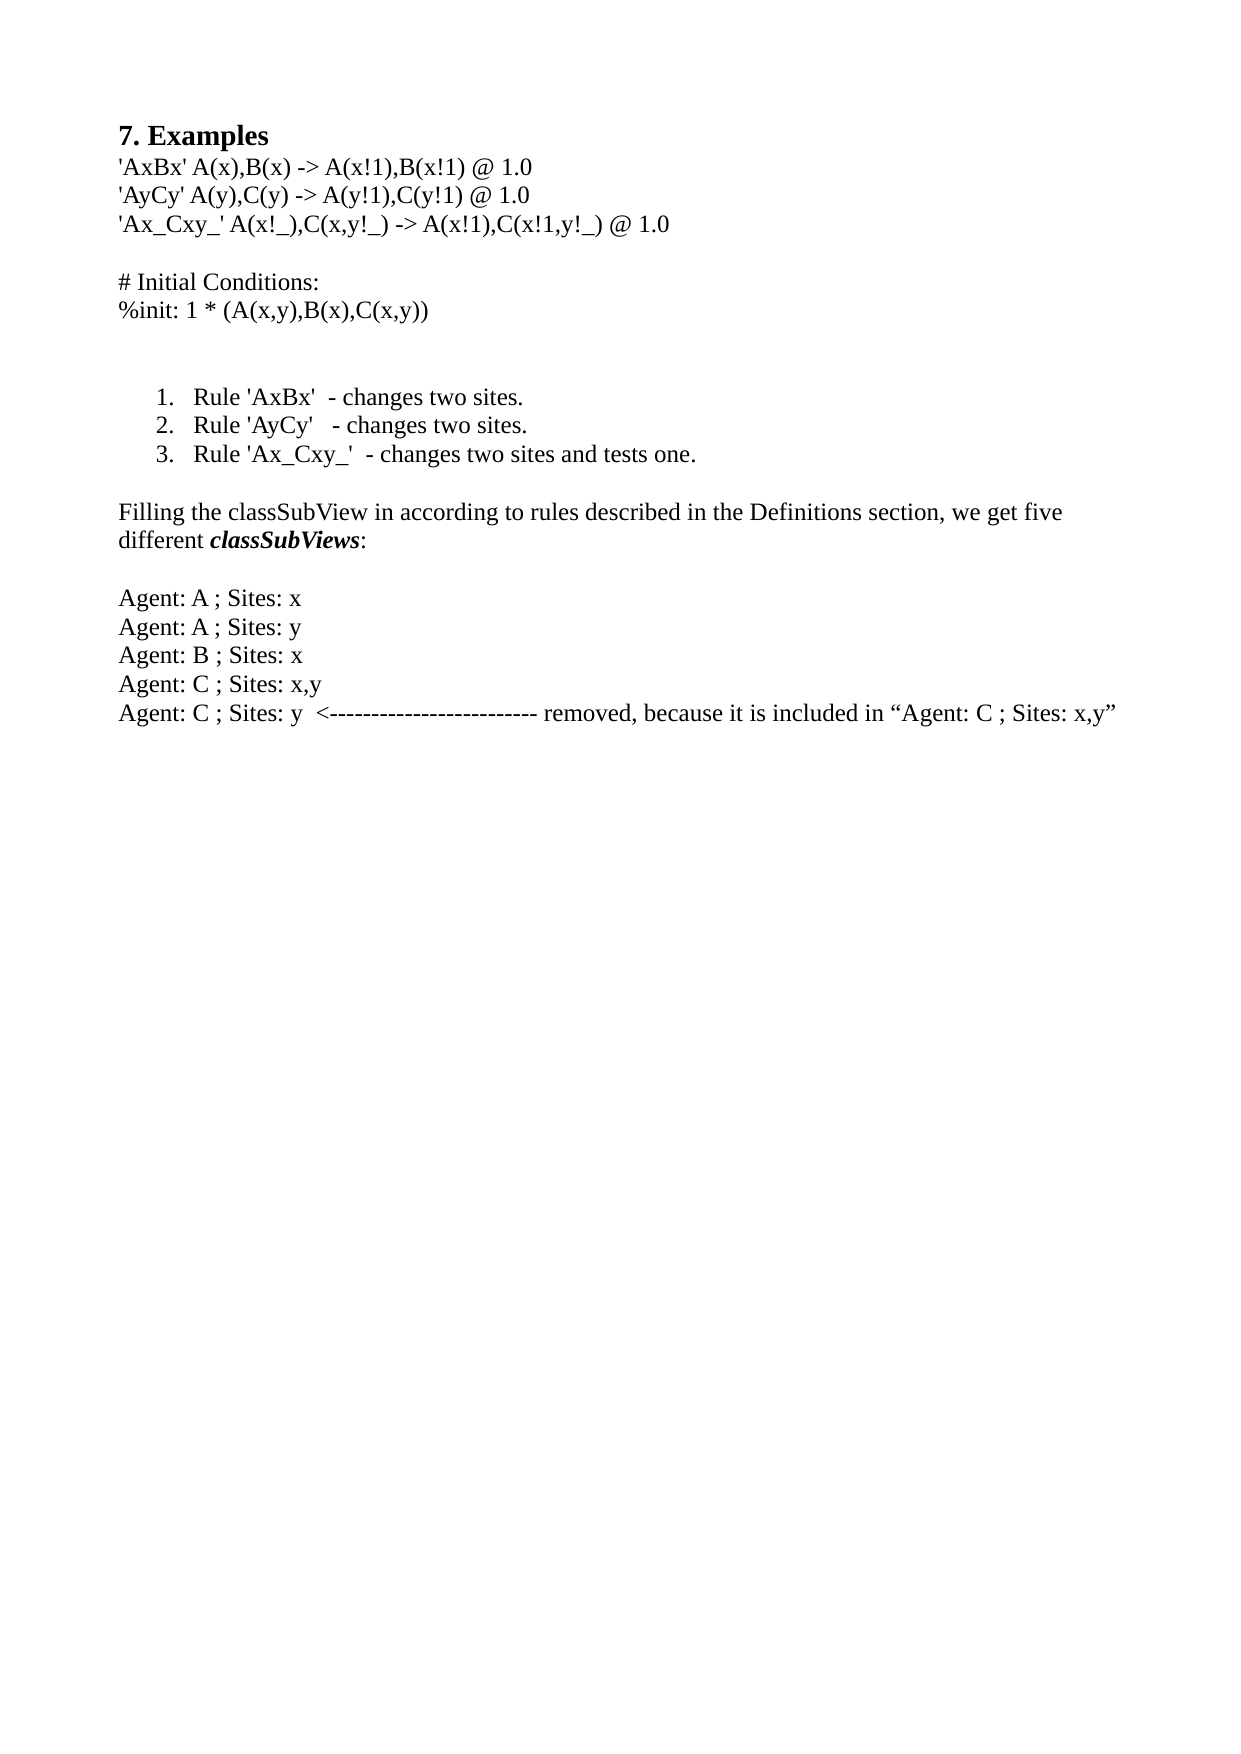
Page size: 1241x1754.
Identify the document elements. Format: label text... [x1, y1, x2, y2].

text 'AxBx' A(x),B(x) -> A(x!1),B(x!1) @ 1.0 [118, 152, 1122, 180]
text Agent: C ; Sites: x,y [118, 669, 1122, 698]
text 'Ax_Cxy_' A(x!_),C(x,y!_) -> A(x!1),C(x!1,y!_) @ 1.0 [118, 209, 1122, 238]
list Rule 'Ax_Cxy_' - changes two sites and tests one. [156, 439, 1122, 468]
text Agent: C ; Sites: y <------------------------- removed, because it is included in “Agent: C ; Sites: x,y” [118, 698, 1122, 727]
text Filling the classSubView in according to rules described in the Definitions section, we get five different classSubViews: [118, 497, 1122, 554]
list Rule 'AxBx' - changes two sites. [156, 382, 1122, 410]
text Agent: A ; Sites: x [118, 583, 1122, 612]
text Agent: B ; Sites: x [118, 640, 1122, 669]
text %init: 1 * (A(x,y),B(x),C(x,y)) [118, 295, 1122, 324]
text 7. Examples [118, 118, 1122, 152]
text # Initial Conditions: [118, 267, 1122, 295]
list Rule 'AyCy' - changes two sites. [156, 410, 1122, 439]
text Agent: A ; Sites: y [118, 612, 1122, 640]
text 'AyCy' A(y),C(y) -> A(y!1),C(y!1) @ 1.0 [118, 180, 1122, 209]
